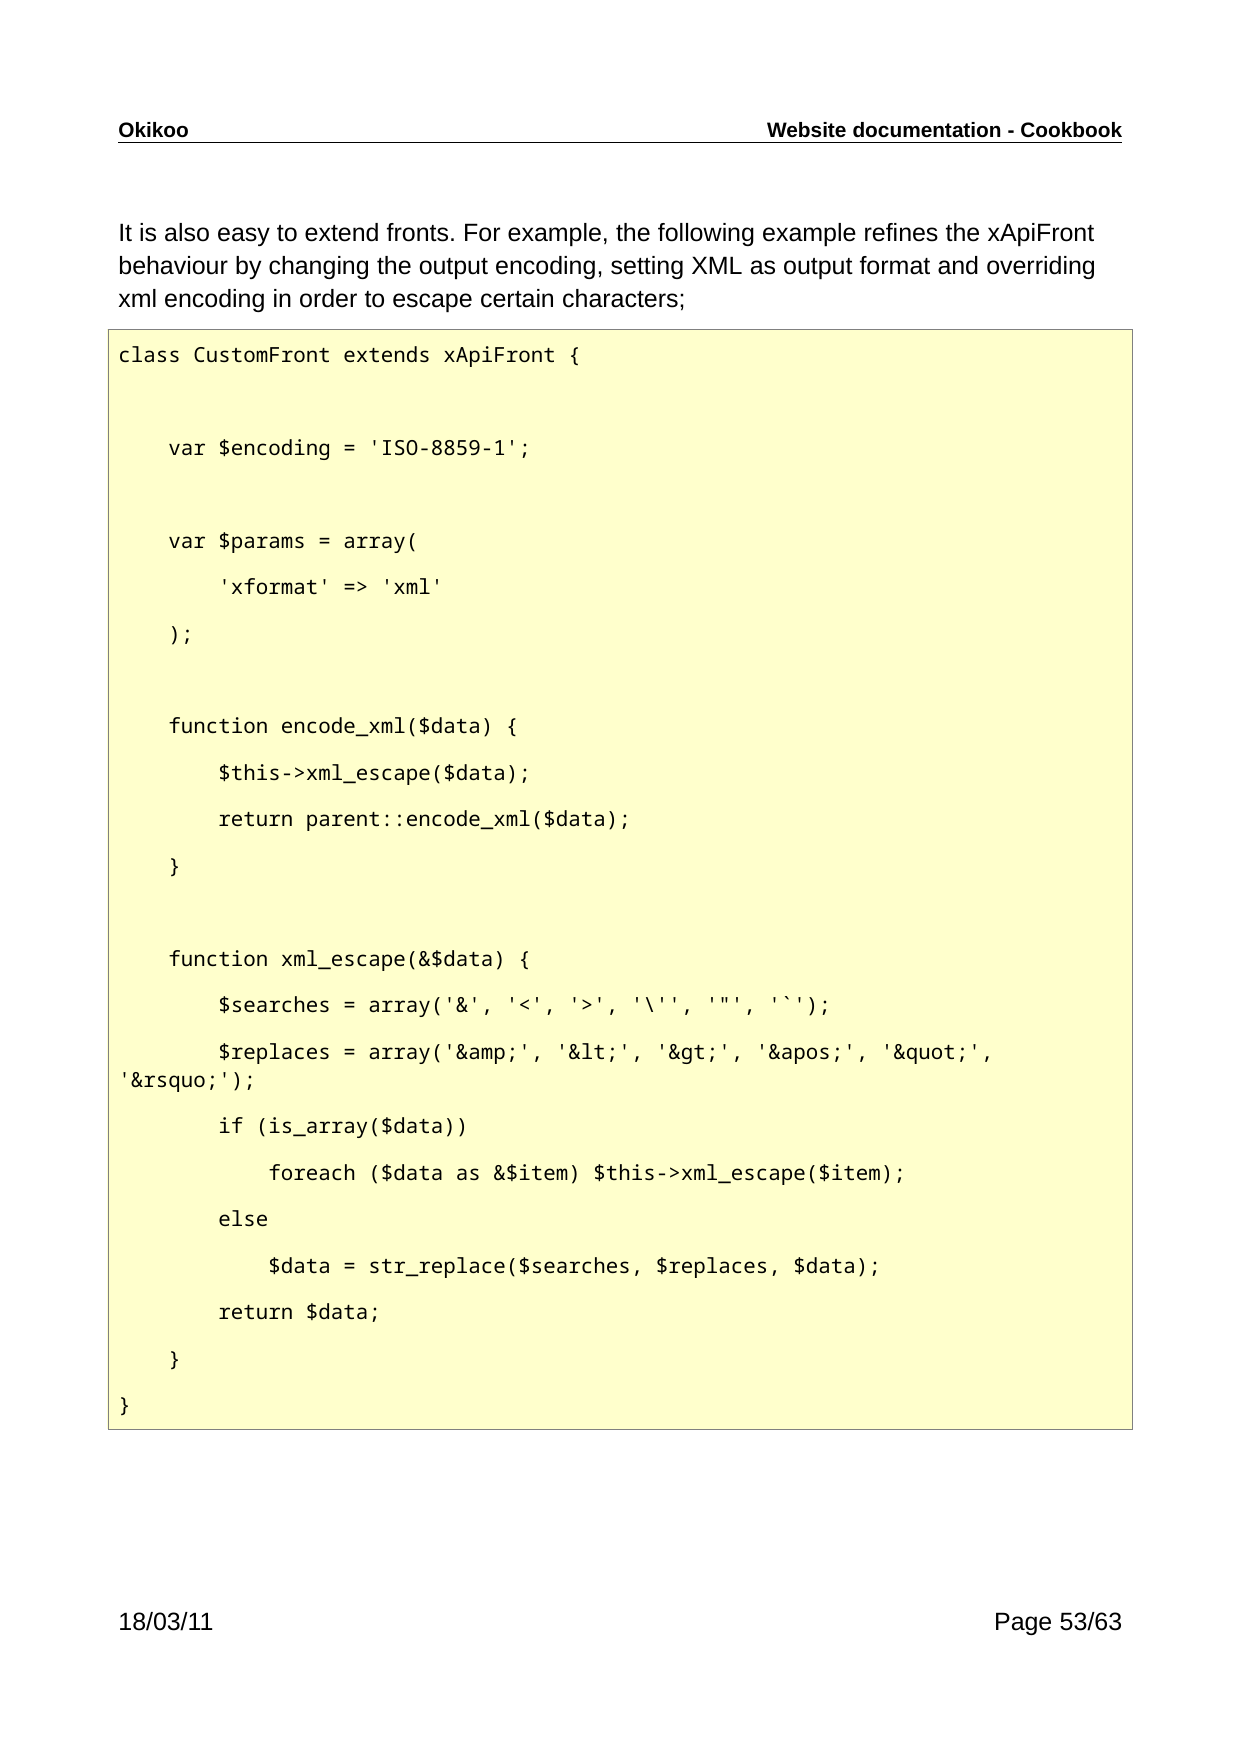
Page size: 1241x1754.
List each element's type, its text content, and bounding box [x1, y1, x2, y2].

text $data = str_replace($searches, $replaces, $data); [109, 1240, 1132, 1279]
text 'xformat' => 'xml' [109, 562, 1132, 601]
text ); [109, 608, 1132, 647]
text return parent::encode_xml($data); [109, 794, 1132, 833]
text } [109, 1333, 1132, 1372]
text var $encoding = 'ISO-8859-1'; [109, 422, 1132, 461]
text $this->xml_escape($data); [109, 747, 1132, 786]
text function xml_escape(&$data) { [109, 933, 1132, 972]
text else [109, 1194, 1132, 1233]
text if (is_array($data)) [109, 1101, 1132, 1140]
text var $params = array( [109, 515, 1132, 554]
text $replaces = array('&amp;', '&lt;', '&gt;', '&apos;', '&quot;', '&rsquo;'); [109, 1026, 1132, 1094]
text return $data; [109, 1287, 1132, 1326]
text function encode_xml($data) { [109, 701, 1132, 740]
text It is also easy to extend fronts. For example, the following example refines the xApiFront behaviour by changing the output encoding, setting XML as output format and overriding xml encoding in order to escape certain characters; [118, 218, 1122, 312]
text $searches = array('&', '<', '>', '\'', '"', '`'); [109, 980, 1132, 1019]
text class CustomFront extends xApiFront { [109, 330, 1132, 368]
text } [109, 840, 1132, 879]
text foreach ($data as &$item) $this->xml_escape($item); [109, 1147, 1132, 1187]
text } [109, 1380, 1132, 1429]
